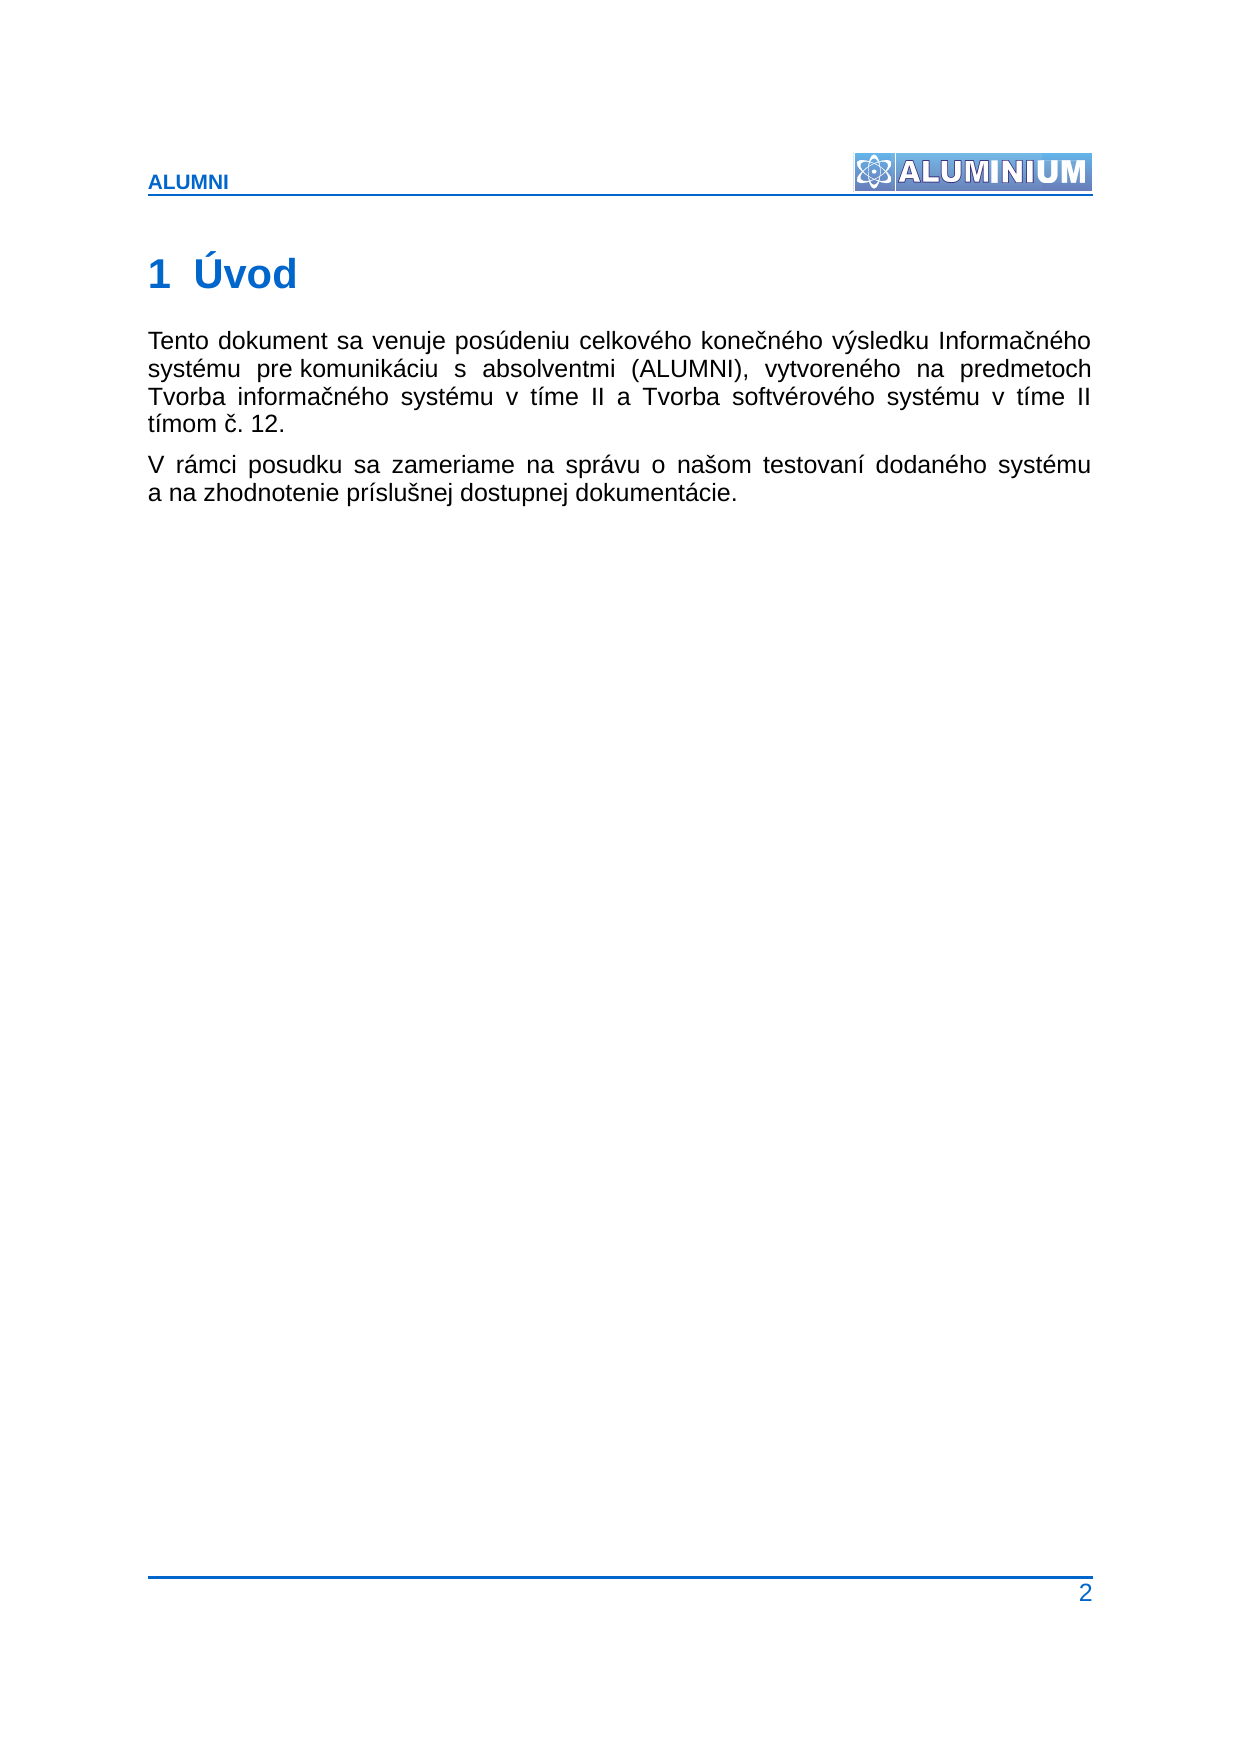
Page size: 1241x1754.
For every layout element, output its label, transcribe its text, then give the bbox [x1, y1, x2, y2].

subtitle Úvod [148, 250, 1093, 297]
text Tento dokument sa venuje posúdeniu celkového konečného výsledku Informačného systému pre komunikáciu s absolventmi (ALUMNI), vytvoreného na predmetoch Tvorba informačného systému v tíme II a Tvorba softvérového systému v tíme II tímom č. 12. [148, 326, 1093, 438]
text V rámci posudku sa zameriame na správu o našom testovaní dodaného systému a na zhodnotenie príslušnej dostupnej dokumentácie. [148, 451, 1093, 506]
